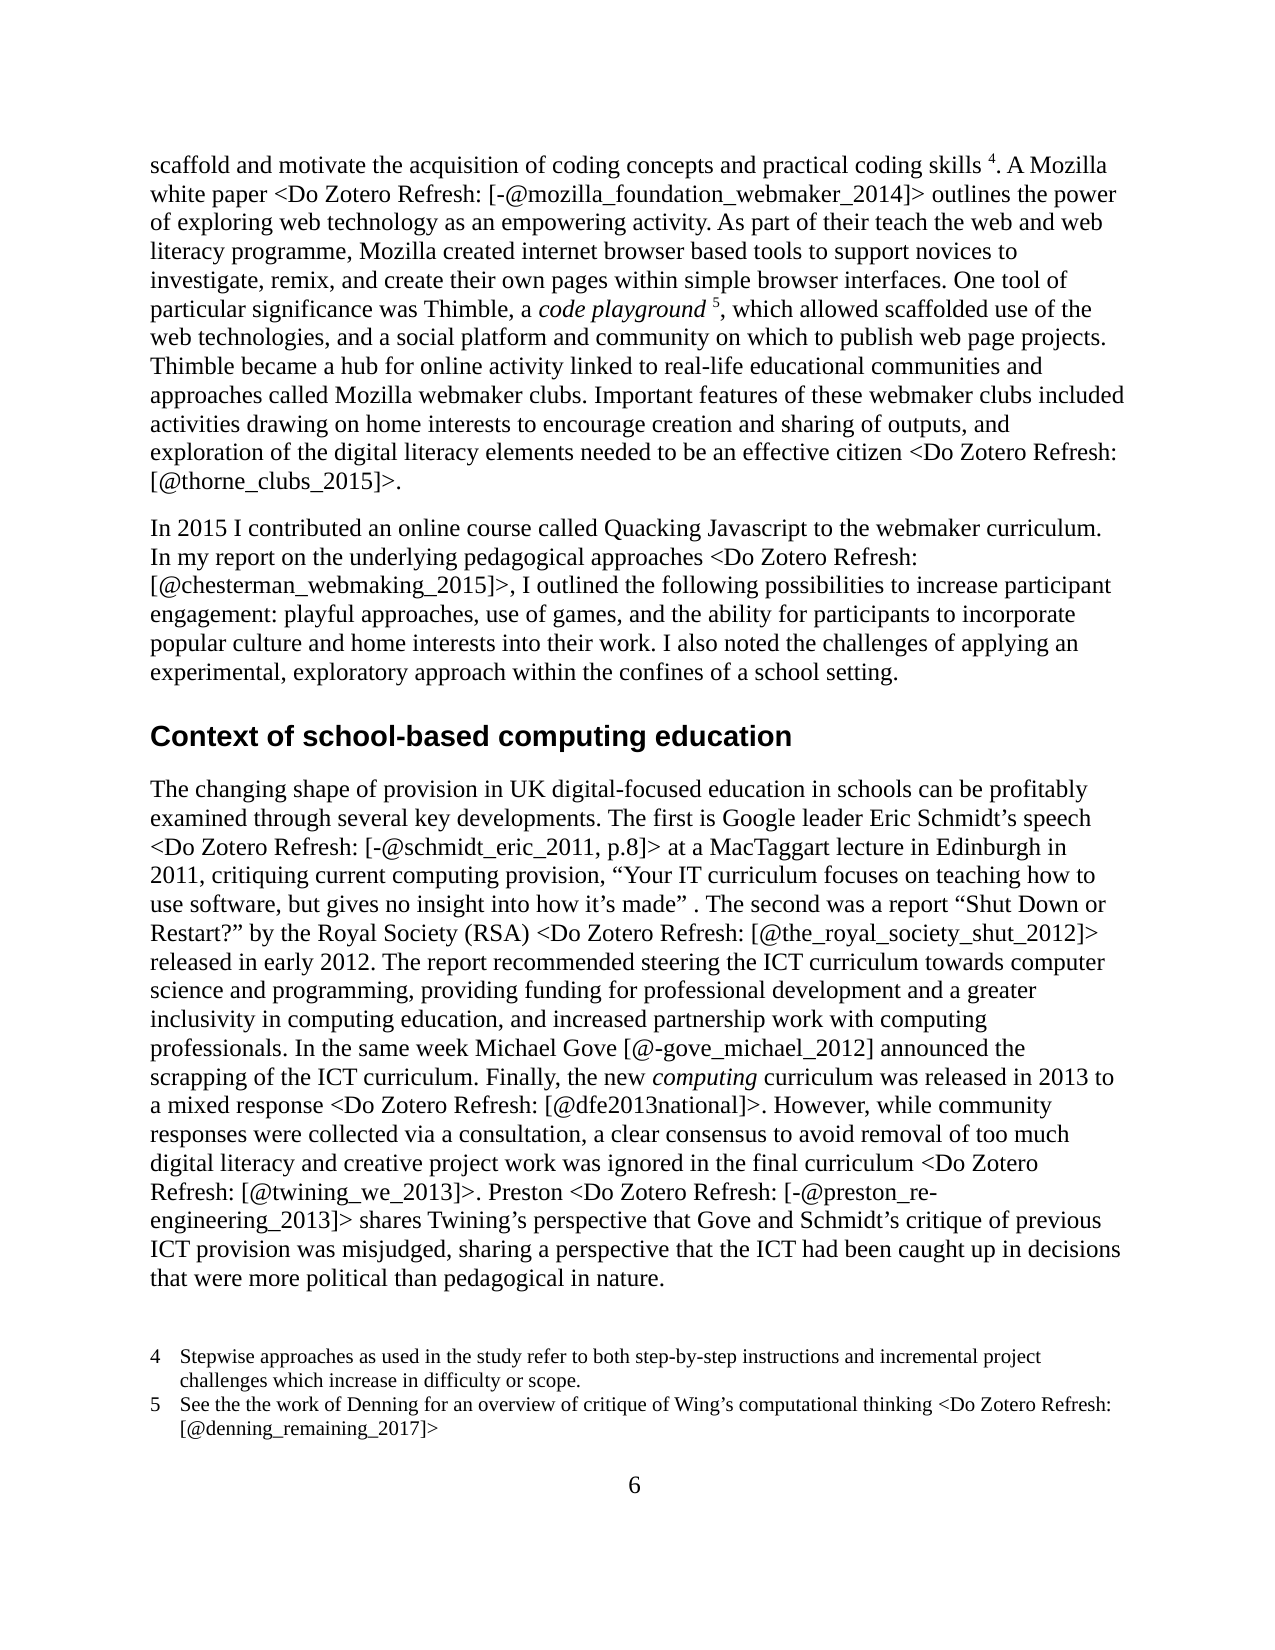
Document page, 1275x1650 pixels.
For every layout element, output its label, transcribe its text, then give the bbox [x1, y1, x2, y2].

text See the the work of Denning for an overview of critique of Wing’s computational thinking <Do Zotero Refresh: [@denning_remaining_2017]> [150, 1392, 1125, 1440]
text In 2015 I contributed an online course called Quacking Javascript to the webmaker curriculum. In my report on the underlying pedagogical approaches <Do Zotero Refresh: [@chesterman_webmaking_2015]>, I outlined the following possibilities to increase participant engagement: playful approaches, use of games, and the ability for participants to incorporate popular culture and home interests into their work. I also noted the challenges of applying an experimental, exploratory approach within the confines of a school setting. [150, 513, 1125, 685]
text The changing shape of provision in UK digital-focused education in schools can be profitably examined through several key developments. The first is Google leader Eric Schmidt’s speech <Do Zotero Refresh: [-@schmidt_eric_2011, p.8]> at a MacTaggart lecture in Edinburgh in 2011, critiquing current computing provision, “Your IT curriculum focuses on teaching how to use software, but gives no insight into how it’s made” . The second was a report “Shut Down or Restart?” by the Royal Society (RSA) <Do Zotero Refresh: [@the_royal_society_shut_2012]> released in early 2012. The report recommended steering the ICT curriculum towards computer science and programming, providing funding for professional development and a greater inclusivity in computing education, and increased partnership work with computing professionals. In the same week Michael Gove [@-gove_michael_2012] announced the scrapping of the ICT curriculum. Finally, the new computing curriculum was released in 2013 to a mixed response <Do Zotero Refresh: [@dfe2013national]>. However, while community responses were collected via a consultation, a clear consensus to avoid removal of too much digital literacy and creative project work was ignored in the final curriculum <Do Zotero Refresh: [@twining_we_2013]>. Preston <Do Zotero Refresh: [-@preston_re-engineering_2013]> shares Twining’s perspective that Gove and Schmidt’s critique of previous ICT provision was misjudged, sharing a perspective that the ICT had been caught up in decisions that were more political than pedagogical in nature. [150, 774, 1125, 1292]
subtitle Context of school-based computing education [150, 719, 1125, 753]
text Stepwise approaches as used in the study refer to both step-by-step instructions and incremental project challenges which increase in difficulty or scope. [150, 1344, 1125, 1392]
text scaffold and motivate the acquisition of coding concepts and practical coding skills . A Mozilla white paper <Do Zotero Refresh: [-@mozilla_foundation_webmaker_2014]> outlines the power of exploring web technology as an empowering activity. As part of their teach the web and web literacy programme, Mozilla created internet browser based tools to support novices to investigate, remix, and create their own pages within simple browser interfaces. One tool of particular significance was Thimble, a code playground , which allowed scaffolded use of the web technologies, and a social platform and community on which to publish web page projects. Thimble became a hub for online activity linked to real-life educational communities and approaches called Mozilla webmaker clubs. Important features of these webmaker clubs included activities drawing on home interests to encourage creation and sharing of outputs, and exploration of the digital literacy elements needed to be an effective citizen <Do Zotero Refresh: [@thorne_clubs_2015]>. [150, 150, 1125, 495]
